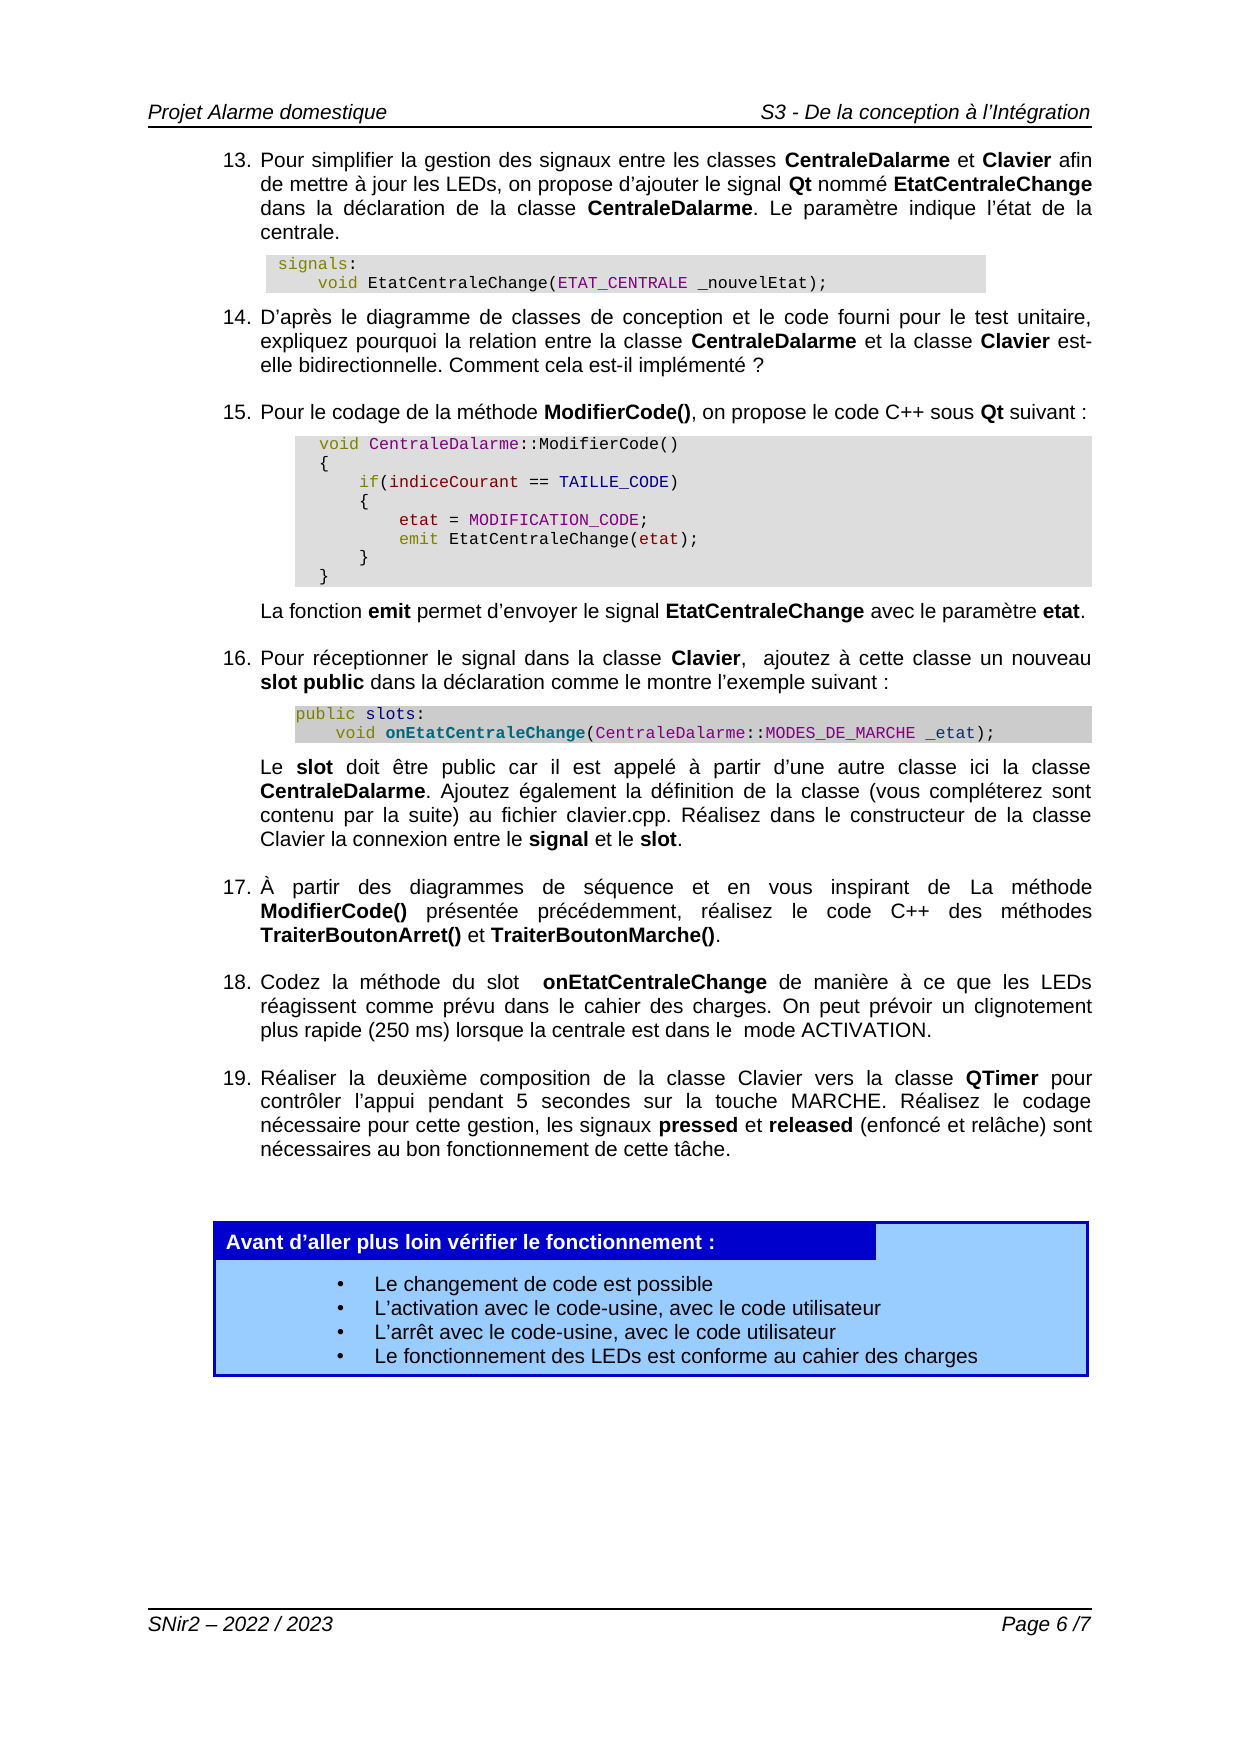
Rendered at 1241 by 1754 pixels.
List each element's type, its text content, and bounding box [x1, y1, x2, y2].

list Codez la méthode du slot onEtatCentraleChange de manière à ce que les LEDs réagissent comme prévu dans le cahier des charges. On peut prévoir un clignotement plus rapide (250 ms) lorsque la centrale est dans le mode ACTIVATION. [223, 970, 1092, 1042]
list La fonction emit permet d’envoyer le signal EtatCentraleChange avec le paramètre etat. [223, 598, 1092, 622]
list Pour réceptionner le signal dans la classe Clavier, ajoutez à cette classe un nouveau slot public dans la déclaration comme le montre l’exemple suivant : [223, 646, 1092, 694]
table_cell Le changement de code est possible L’activation avec le code-usine, avec le code utilisateur L’arrêt avec le code-usine, avec le code utilisateur Le fonctionnement des LEDs est conforme au cahier des charges [216, 1260, 1086, 1374]
list D’après le diagramme de classes de conception et le code fourni pour le test unitaire, expliquez pourquoi la relation entre la classe CentraleDalarme et la classe Clavier est-elle bidirectionnelle. Comment cela est-il implémenté ? [223, 305, 1092, 377]
text if(indiceCourant == TAILLE_CODE) [295, 474, 1092, 492]
text } [295, 568, 1092, 587]
text void EtatCentraleChange(ETAT_CENTRALE _nouvelEtat); [266, 274, 986, 293]
text Le slot doit être public car il est appelé à partir d’une autre classe ici la classe CentraleDalarme. Ajoutez également la définition de la classe (vous compléterez sont contenu par la suite) au fichier clavier.cpp. Réalisez dans le constructeur de la classe Clavier la connexion entre le signal et le slot. [260, 755, 1092, 851]
text { [295, 455, 1092, 474]
list Pour simplifier la gestion des signaux entre les classes CentraleDalarme et Clavier afin de mettre à jour les LEDs, on propose d’ajouter le signal Qt nommé EtatCentraleChange dans la déclaration de la classe CentraleDalarme. Le paramètre indique l’état de la centrale. [223, 148, 1092, 243]
text void CentraleDalarme::ModifierCode() [295, 436, 1092, 455]
table_header [876, 1224, 1086, 1260]
text etat = MODIFICATION_CODE; [295, 511, 1092, 530]
text signals: [266, 255, 986, 274]
text public slots: [295, 706, 1092, 724]
list Pour le codage de la méthode ModifierCode(), on propose le code C++ sous Qt suivant : [223, 400, 1092, 424]
text emit EtatCentraleChange(etat); [295, 530, 1092, 549]
text void onEtatCentraleChange(CentraleDalarme::MODES_DE_MARCHE _etat); [295, 724, 1092, 743]
list À partir des diagrammes de séquence et en vous inspirant de La méthode ModifierCode() présentée précédemment, réalisez le code C++ des méthodes TraiterBoutonArret() et TraiterBoutonMarche(). [223, 874, 1092, 946]
text { [295, 492, 1092, 511]
text } [295, 549, 1092, 568]
list Réaliser la deuxième composition de la classe Clavier vers la classe QTimer pour contrôler l’appui pendant 5 secondes sur la touche MARCHE. Réalisez le codage nécessaire pour cette gestion, les signaux pressed et released (enfoncé et relâche) sont nécessaires au bon fonctionnement de cette tâche. [223, 1065, 1092, 1161]
table_header Avant d’aller plus loin vérifier le fonctionnement : [216, 1224, 876, 1260]
